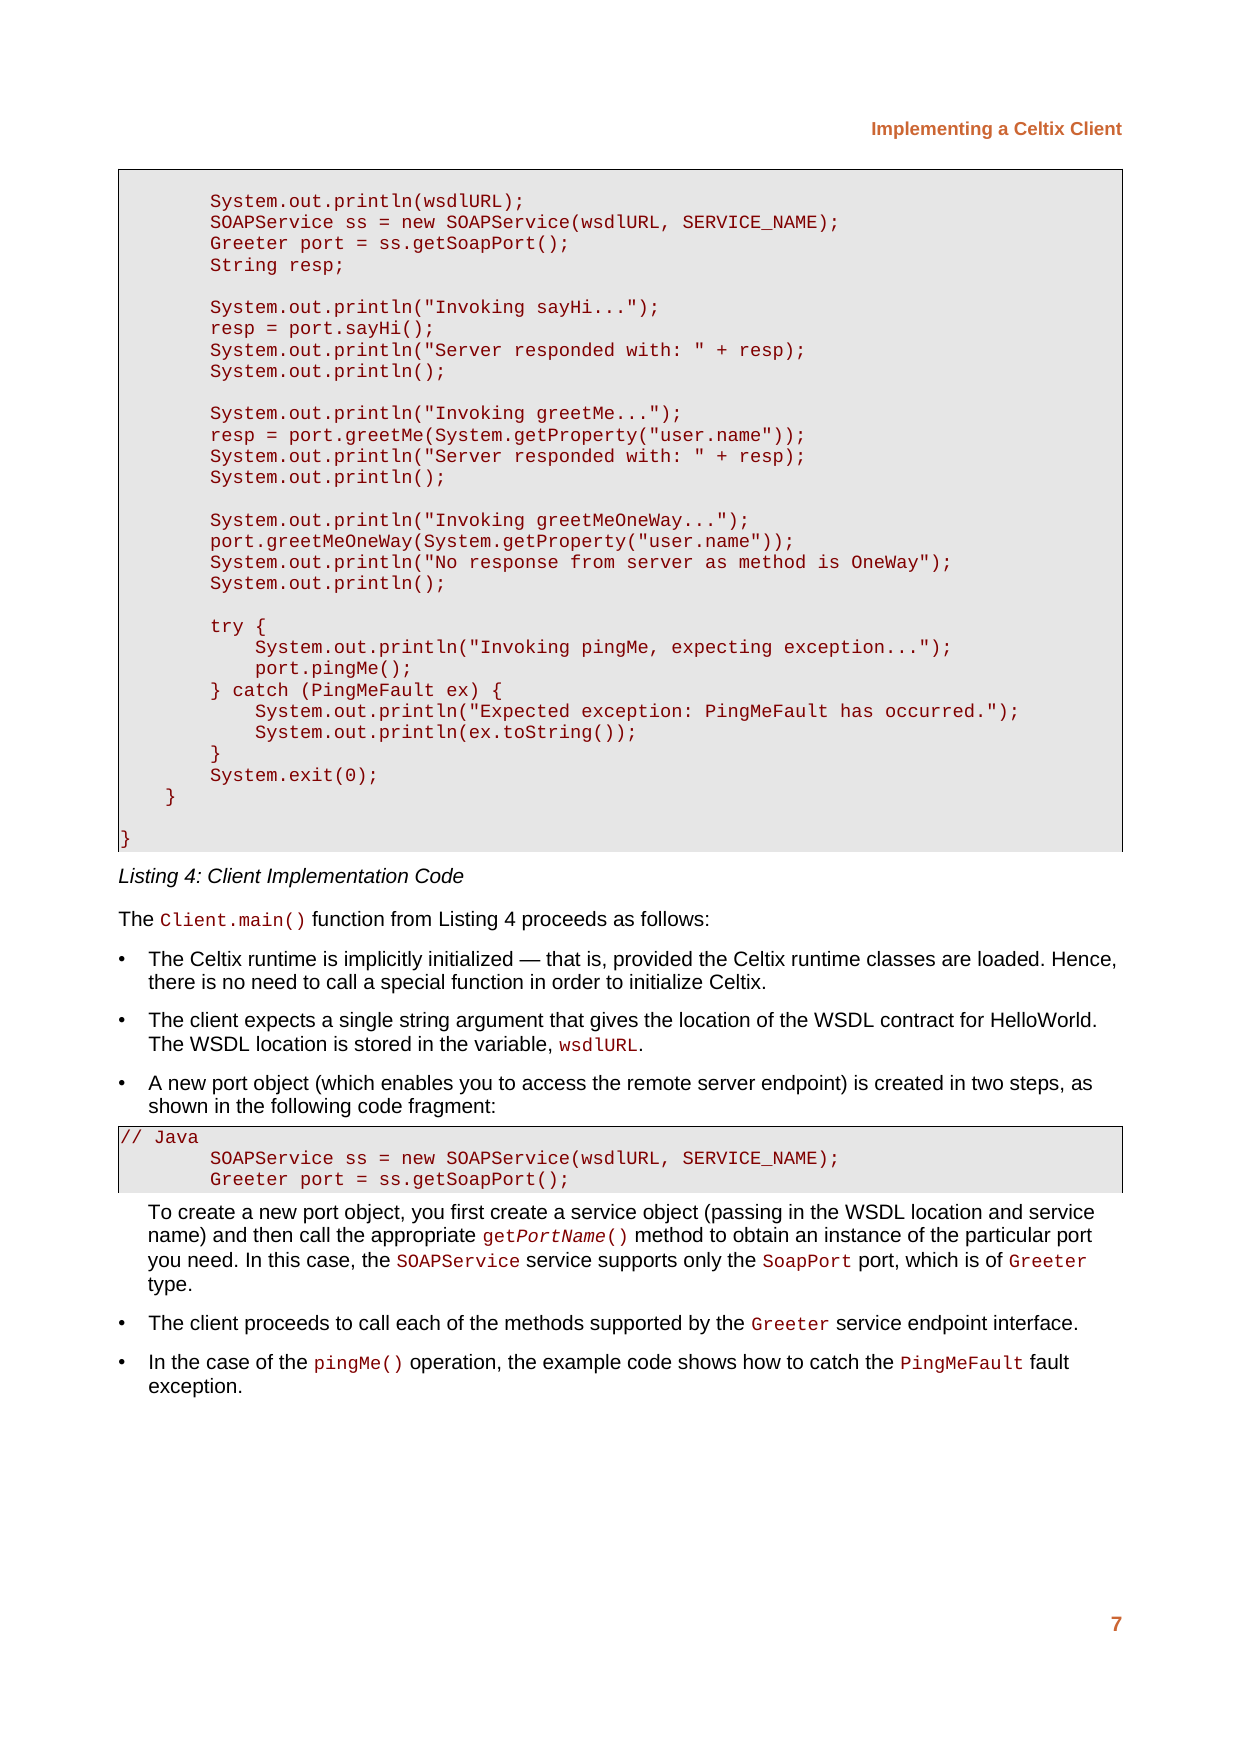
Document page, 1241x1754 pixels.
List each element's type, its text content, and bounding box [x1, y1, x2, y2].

list Listing 4: Client Implementation Code [118, 865, 1122, 888]
list In the case of the pingMe() operation, the example code shows how to catch the PingMeFault fault exception. [118, 1351, 1122, 1398]
list A new port object (which enables you to access the remote server endpoint) is created in two steps, as shown in the following code fragment: [118, 1072, 1122, 1118]
table_header // Java SOAPService ss = new SOAPService(wsdlURL, SERVICE_NAME); Greeter port = ss.getSoapPort(); [119, 1127, 1122, 1193]
list The client expects a single string argument that gives the location of the WSDL contract for HelloWorld. The WSDL location is stored in the variable, wsdlURL. [118, 1009, 1122, 1057]
text The Client.main() function from Listing 4 proceeds as follows: [118, 908, 1122, 932]
list To create a new port object, you first create a service object (passing in the WSDL location and service name) and then call the appropriate getPortName() method to obtain an instance of the particular port you need. In this case, the SOAPService service supports only the SoapPort port, which is of Greeter type. [148, 1201, 1122, 1296]
list The Celtix runtime is implicitly initialized — that is, provided the Celtix runtime classes are loaded. Hence, there is no need to call a special function in order to initialize Celtix. [118, 947, 1122, 994]
list The client proceeds to call each of the methods supported by the Greeter service endpoint interface. [118, 1311, 1122, 1336]
table_header System.out.println(wsdlURL); SOAPService ss = new SOAPService(wsdlURL, SERVICE_NAME); Greeter port = ss.getSoapPort(); String resp; System.out.println("Invoking sayHi..."); resp = port.sayHi(); System.out.println("Server responded with: " + resp); System.out.println(); System.out.println("Invoking greetMe..."); resp = port.greetMe(System.getProperty("user.name")); System.out.println("Server responded with: " + resp); System.out.println(); System.out.println("Invoking greetMeOneWay..."); port.greetMeOneWay(System.getProperty("user.name")); System.out.println("No response from server as method is OneWay"); System.out.println(); try { System.out.println("Invoking pingMe, expecting exception..."); port.pingMe(); } catch (PingMeFault ex) { System.out.println("Expected exception: PingMeFault has occurred."); System.out.println(ex.toString()); } System.exit(0); } } [119, 170, 1122, 852]
